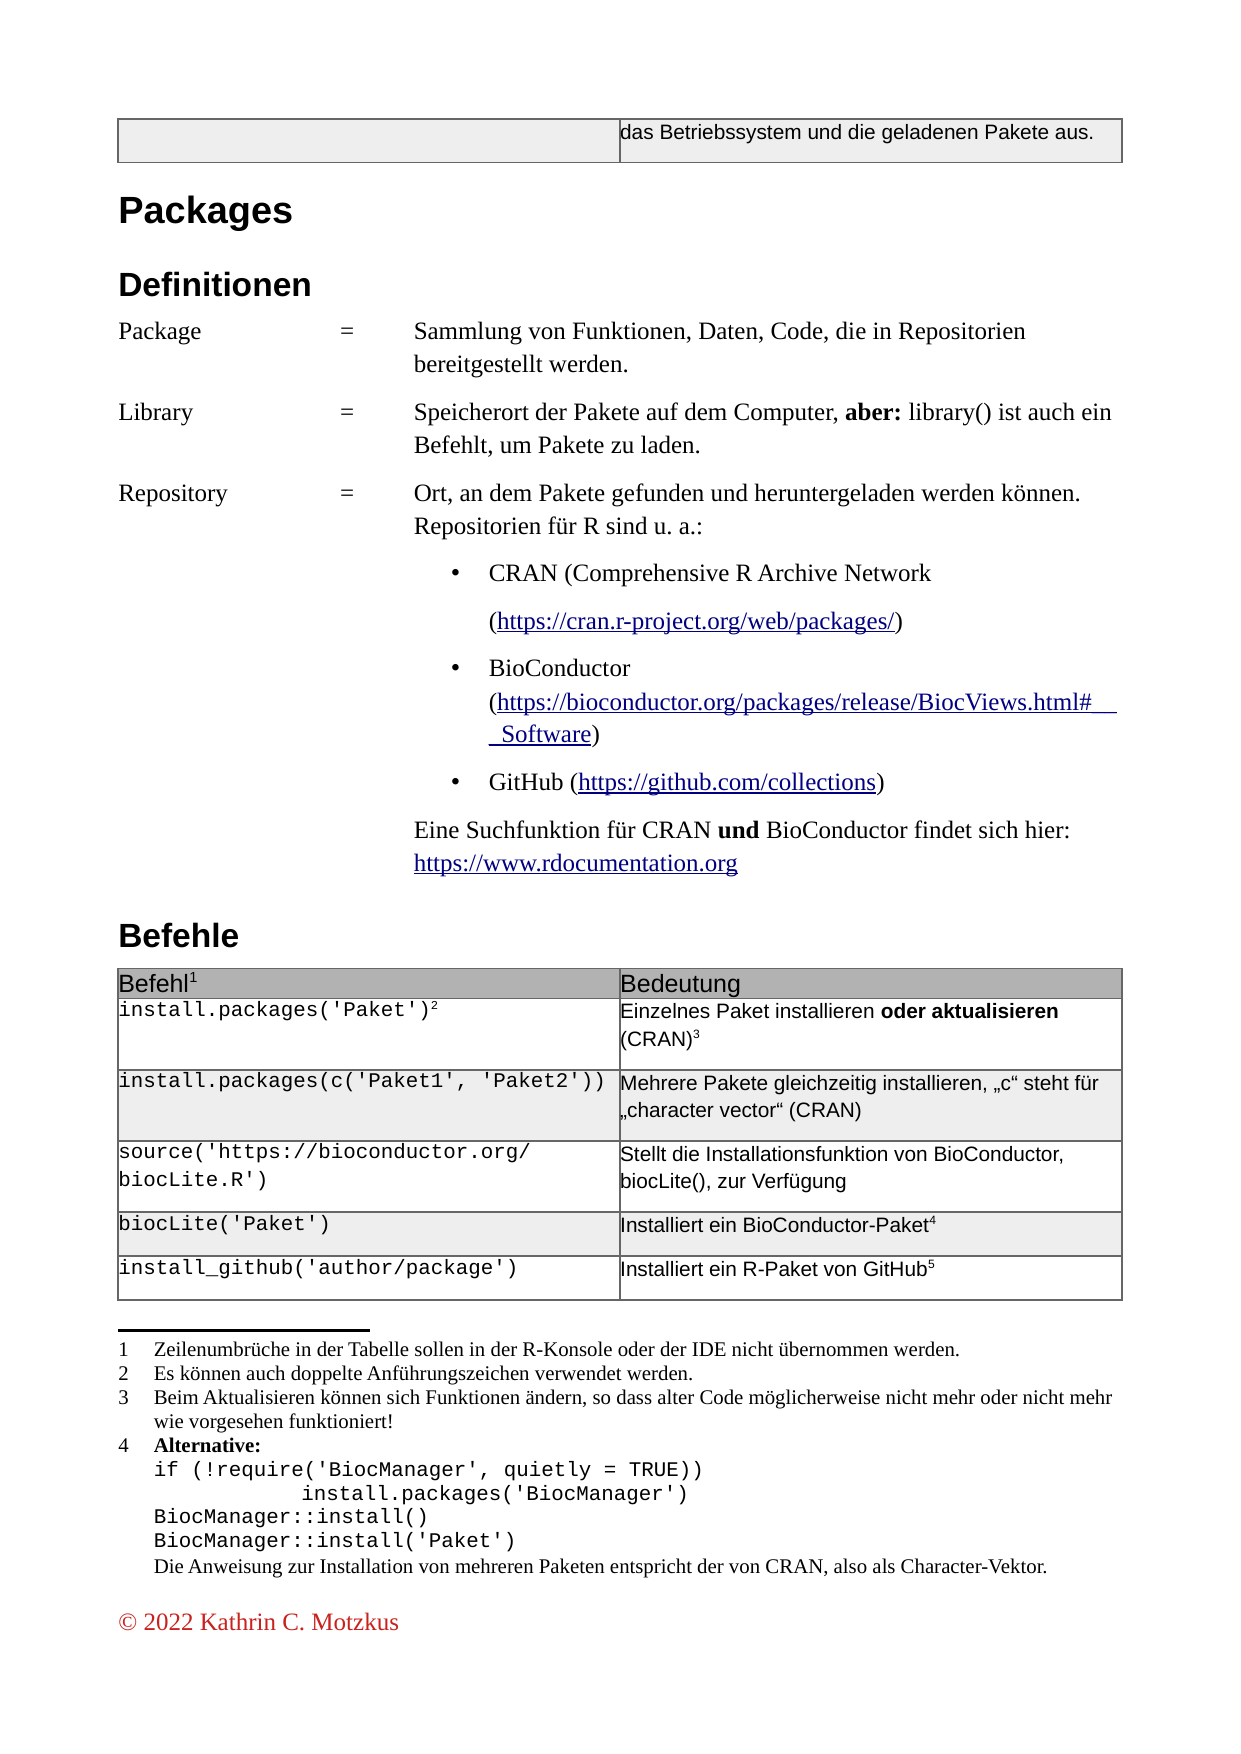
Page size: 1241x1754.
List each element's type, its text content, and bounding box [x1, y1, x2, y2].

list CRAN (Comprehensive R Archive Network [451, 558, 1122, 587]
list GitHub (https://github.com/collections) [451, 767, 1122, 796]
table_cell das Betriebssystem und die geladenen Pakete aus. [621, 120, 1121, 162]
table_cell source('https://bioconductor.org/biocLite.R') [119, 1142, 619, 1211]
table_cell [119, 120, 619, 162]
table_cell biocLite('Paket') [119, 1213, 619, 1255]
list (https://cran.r-project.org/web/packages/) [451, 606, 1122, 635]
table_cell Einzelnes Paket installieren oder aktualisieren (CRAN) [621, 999, 1121, 1069]
table_cell install.packages('Paket') [119, 999, 619, 1069]
subtitle Packages [118, 188, 1122, 232]
table_header Bedeutung [621, 969, 1121, 998]
list BioConductor (https://bioconductor.org/packages/release/BiocViews.html#___Software) [451, 653, 1122, 748]
text Repository = Ort, an dem Pakete gefunden und heruntergeladen werden können. Repositorien für R sind u. a.: [118, 478, 1122, 539]
table_cell install.packages(c('Paket1', 'Paket2')) [119, 1071, 619, 1140]
subtitle Befehle [118, 916, 1122, 955]
text Eine Suchfunktion für CRAN und BioConductor findet sich hier: https://www.rdocumentation.org [118, 815, 1122, 877]
table_cell install_github('author/package') [119, 1257, 619, 1299]
table_cell Mehrere Pakete gleichzeitig installieren, „c“ steht für „character vector“ (CRAN) [621, 1071, 1121, 1140]
table_cell Installiert ein R-Paket von GitHub [621, 1257, 1121, 1299]
table_cell Installiert ein BioConductor-Paket [621, 1213, 1121, 1255]
table_header Befehl [119, 969, 619, 998]
table_cell Stellt die Installationsfunktion von BioConductor, biocLite(), zur Verfügung [621, 1142, 1121, 1211]
text Package = Sammlung von Funktionen, Daten, Code, die in Repositorien bereitgestellt werden. [118, 316, 1122, 378]
subtitle Definitionen [118, 265, 1122, 304]
text Library = Speicherort der Pakete auf dem Computer, aber: library() ist auch ein Befehlt, um Pakete zu laden. [118, 397, 1122, 459]
